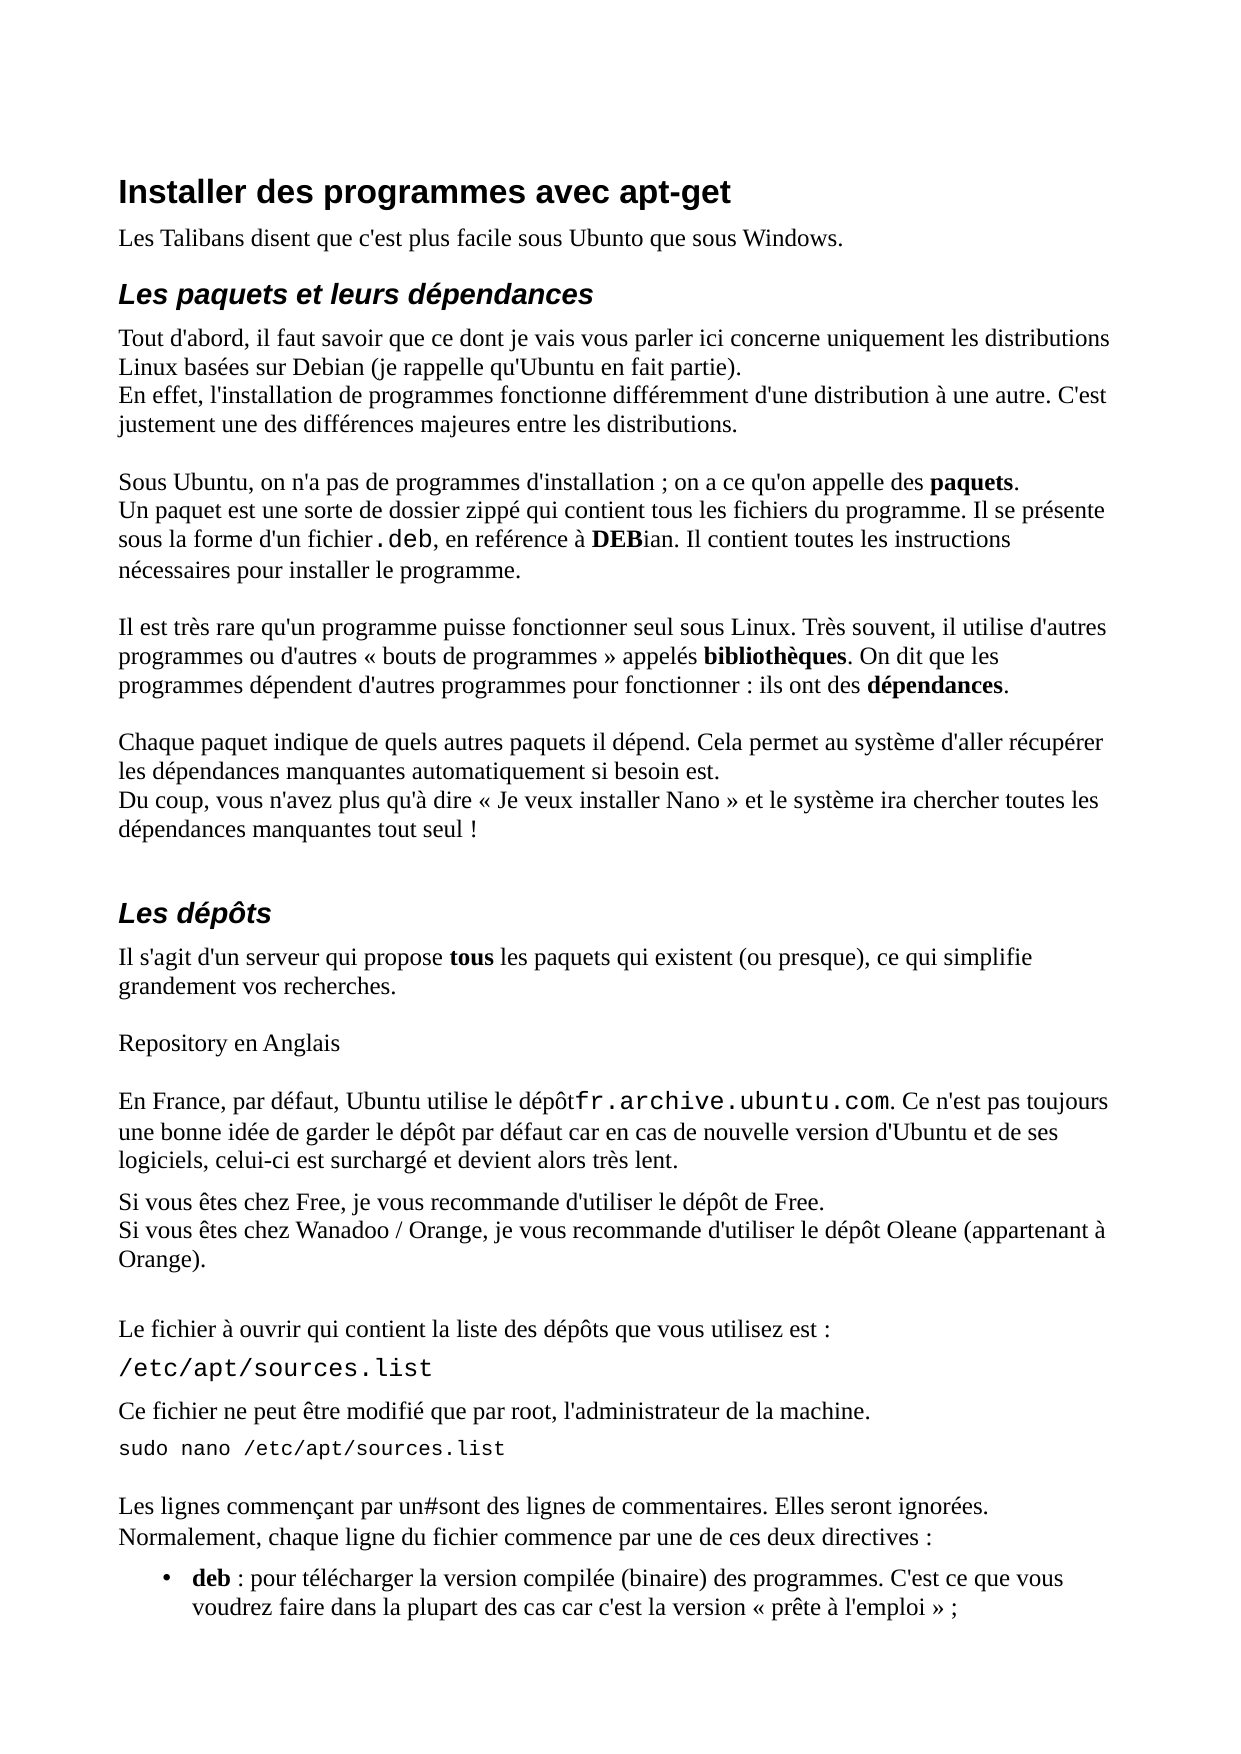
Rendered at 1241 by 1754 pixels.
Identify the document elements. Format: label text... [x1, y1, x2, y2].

text Sous Ubuntu, on n'a pas de programmes d'installation ; on a ce qu'on appelle des paquets. Un paquet est une sorte de dossier zippé qui contient tous les fichiers du programme. Il se présente sous la forme d'un fichier.deb, en reférence à DEBian. Il contient toutes les instructions nécessaires pour installer le programme. [118, 467, 1122, 584]
text En France, par défaut, Ubuntu utilise le dépôtfr.archive.ubuntu.com. Ce n'est pas toujours une bonne idée de garder le dépôt par défaut car en cas de nouvelle version d'Ubuntu et de ses logiciels, celui-ci est surchargé et devient alors très lent. [118, 1086, 1122, 1174]
text Ce fichier ne peut être modifié que par root, l'administrateur de la machine. [118, 1396, 1122, 1425]
text Chaque paquet indique de quels autres paquets il dépend. Cela permet au système d'aller récupérer les dépendances manquantes automatiquement si besoin est. Du coup, vous n'avez plus qu'à dire « Je veux installer Nano » et le système ira chercher toutes les dépendances manquantes tout seul ! [118, 727, 1122, 842]
subtitle Les dépôts [118, 896, 1122, 930]
text Repository en Anglais [118, 1028, 1122, 1057]
text Si vous êtes chez Free, je vous recommande d'utiliser le dépôt de Free. Si vous êtes chez Wanadoo / Orange, je vous recommande d'utiliser le dépôt Oleane (appartenant à Orange). [118, 1187, 1122, 1273]
text Tout d'abord, il faut savoir que ce dont je vais vous parler ici concerne uniquement les distributions Linux basées sur Debian (je rappelle qu'Ubuntu en fait partie). En effet, l'installation de programmes fonctionne différemment d'une distribution à une autre. C'est justement une des différences majeures entre les distributions. [118, 323, 1122, 438]
text /etc/apt/sources.list [118, 1356, 1122, 1384]
list deb : pour télécharger la version compilée (binaire) des programmes. C'est ce que vous voudrez faire dans la plupart des cas car c'est la version « prête à l'emploi » ; [162, 1563, 1122, 1620]
text Le fichier à ouvrir qui contient la liste des dépôts que vous utilisez est : [118, 1314, 1122, 1343]
text Il est très rare qu'un programme puisse fonctionner seul sous Linux. Très souvent, il utilise d'autres programmes ou d'autres « bouts de programmes » appelés bibliothèques. On dit que les programmes dépendent d'autres programmes pour fonctionner : ils ont des dépendances. [118, 612, 1122, 699]
text Il s'agit d'un serveur qui propose tous les paquets qui existent (ou presque), ce qui simplifie grandement vos recherches. [118, 942, 1122, 1000]
text sudo nano /etc/apt/sources.list [118, 1438, 1122, 1461]
subtitle Installer des programmes avec apt-get [118, 172, 1122, 211]
subtitle Les paquets et leurs dépendances [118, 277, 1122, 310]
text Les lignes commençant par un#sont des lignes de commentaires. Elles seront ignorées. Normalement, chaque ligne du fichier commence par une de ces deux directives : [118, 1491, 1122, 1550]
text Les Talibans disent que c'est plus facile sous Ubunto que sous Windows. [118, 223, 1122, 252]
